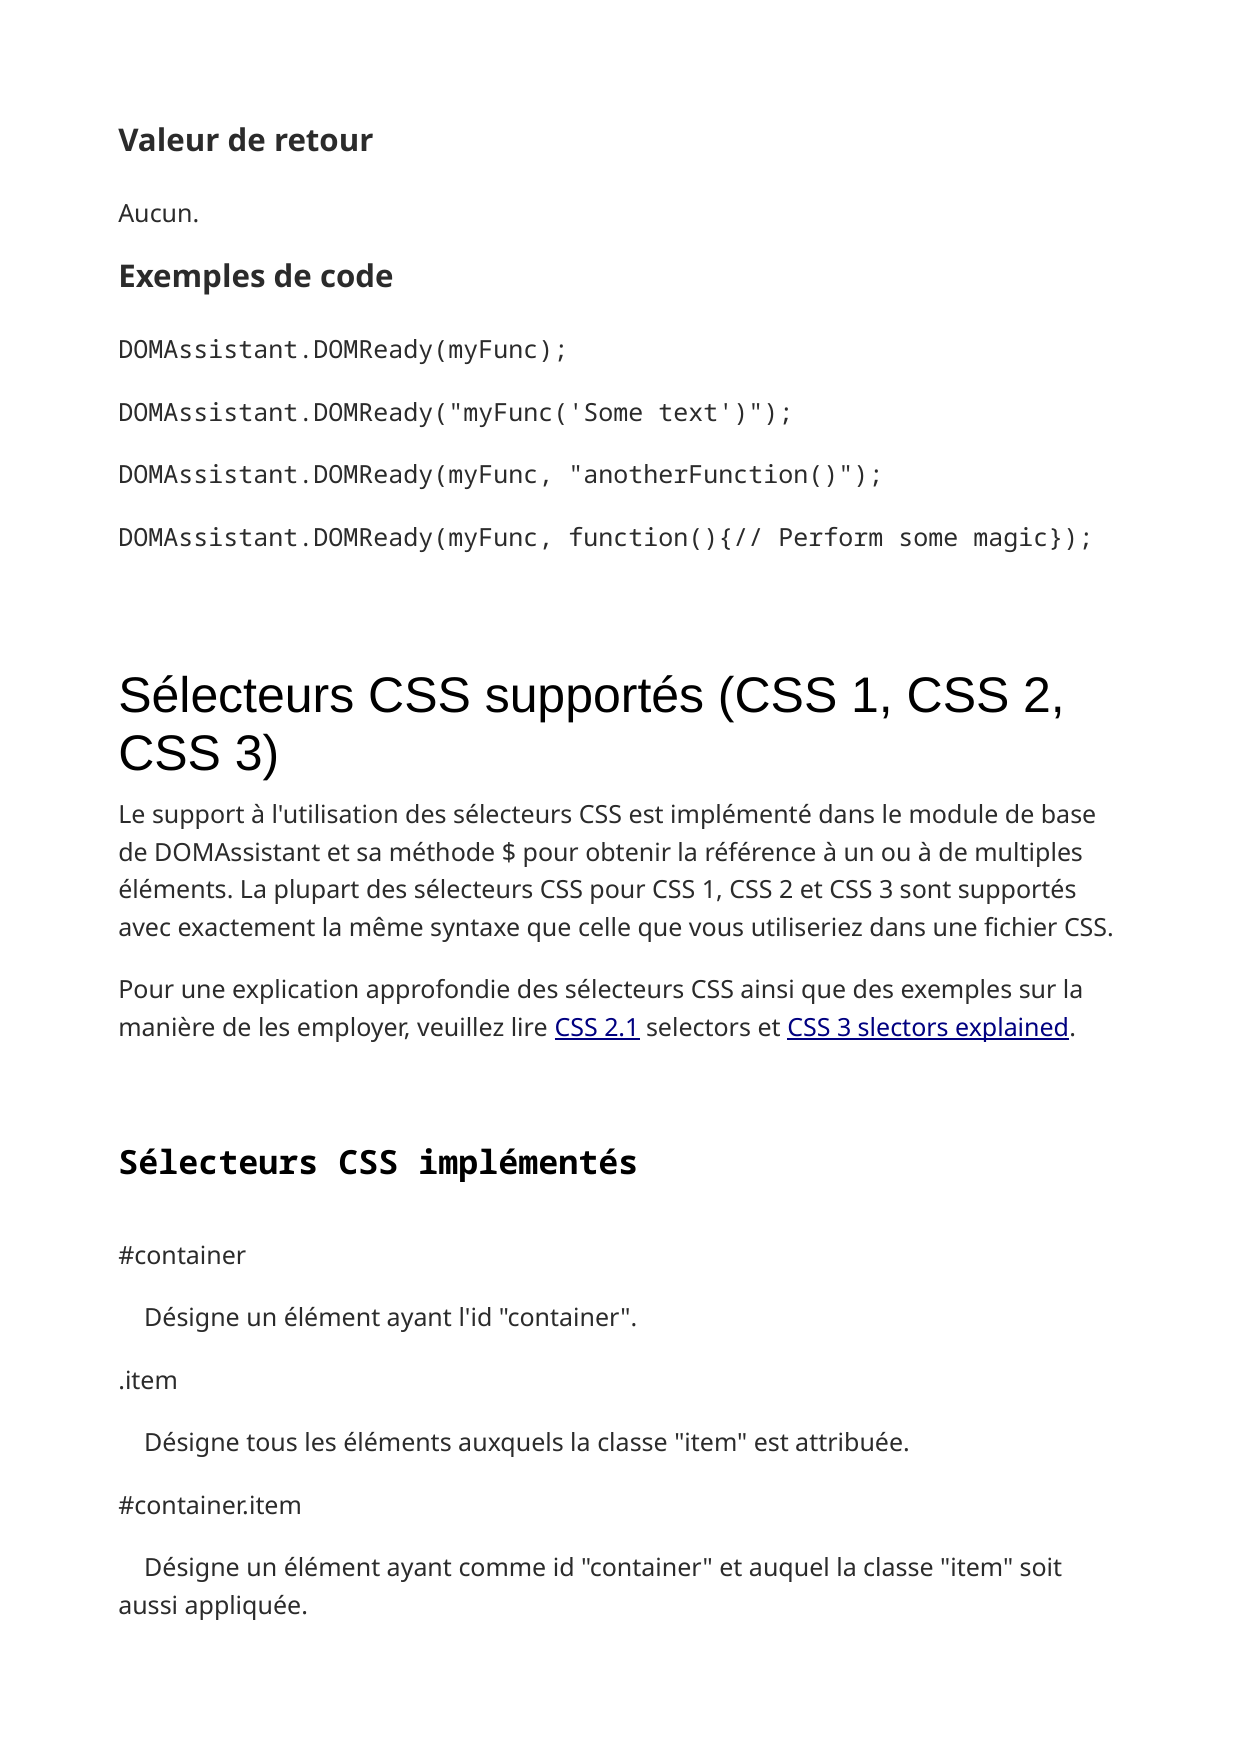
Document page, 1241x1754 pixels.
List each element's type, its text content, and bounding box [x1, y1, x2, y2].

subtitle Sélecteurs CSS implémentés [118, 1093, 1122, 1184]
text Aucun. [118, 192, 1122, 229]
text DOMAssistant.DOMReady(myFunc, "anotherFunction()"); [118, 453, 1122, 491]
text Pour une explication approfondie des sélecteurs CSS ainsi que des exemples sur la manière de les employer, veuillez lire CSS 2.1 selectors et CSS 3 slectors explained. [118, 968, 1122, 1043]
text Désigne un élément ayant comme id "container" et auquel la classe "item" soit aussi appliquée. [118, 1547, 1122, 1622]
subtitle Sélecteurs CSS supportés (CSS 1, CSS 2, CSS 3) [118, 666, 1122, 781]
text Valeur de retour [118, 118, 1122, 161]
text Désigne tous les éléments auxquels la classe "item" est attribuée. [118, 1422, 1122, 1459]
text Le support à l'utilisation des sélecteurs CSS est implémenté dans le module de base de DOMAssistant et sa méthode $ pour obtenir la référence à un ou à de multiples éléments. La plupart des sélecteurs CSS pour CSS 1, CSS 2 et CSS 3 sont supportés avec exactement la même syntaxe que celle que vous utiliseriez dans une fichier CSS. [118, 793, 1122, 943]
text #container.item [118, 1484, 1122, 1522]
text DOMAssistant.DOMReady("myFunc('Some text')"); [118, 391, 1122, 428]
text #container [118, 1197, 1122, 1272]
text Exemples de code [118, 254, 1122, 297]
text DOMAssistant.DOMReady(myFunc, function(){ // Perform some magic }); [118, 516, 1122, 553]
text Désigne un élément ayant l'id "container". [118, 1297, 1122, 1334]
text DOMAssistant.DOMReady(myFunc); [118, 328, 1122, 366]
text .item [118, 1359, 1122, 1397]
